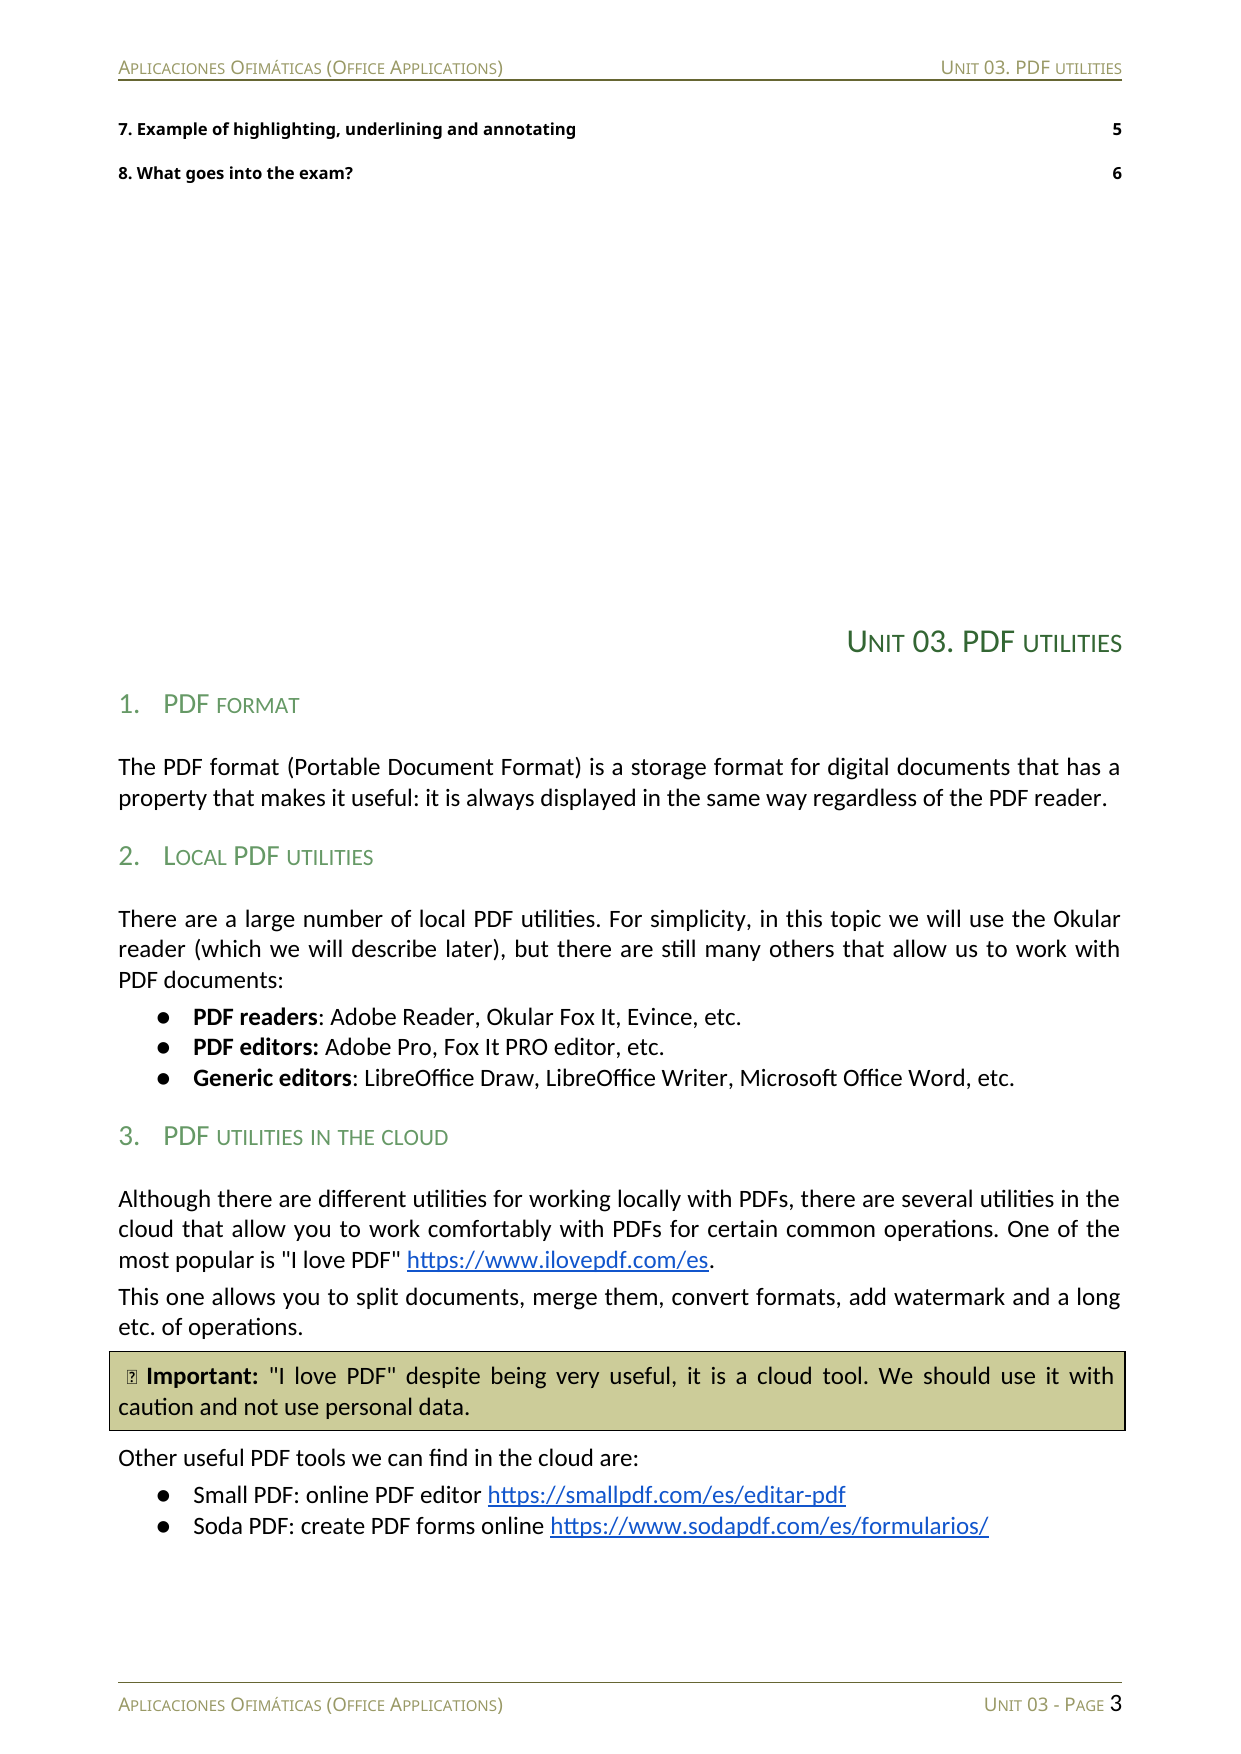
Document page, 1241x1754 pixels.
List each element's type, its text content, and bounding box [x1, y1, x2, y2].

list PDF editors: Adobe Pro, Fox It PRO editor, etc. [156, 1031, 1122, 1062]
subtitle Local PDF utilities [118, 837, 1122, 873]
text Unit 03. PDF utilities [118, 620, 1122, 661]
text There are a large number of local PDF utilities. For simplicity, in this topic we will use the Okular reader (which we will describe later), but there are still many others that allow us to work with PDF documents: [118, 903, 1122, 994]
text The PDF format (Portable Document Format) is a storage format for digital documents that has a property that makes it useful: it is always displayed in the same way regardless of the PDF reader. [118, 751, 1122, 812]
list Soda PDF: create PDF forms online https://www.sodapdf.com/es/formularios/ [156, 1510, 1122, 1541]
text Although there are different utilities for working locally with PDFs, there are several utilities in the cloud that allow you to work comfortably with PDFs for certain common operations. One of the most popular is "I love PDF" https://www.ilovepdf.com/es. [118, 1183, 1122, 1274]
subtitle PDF utilities in the cloud [118, 1117, 1122, 1153]
list PDF readers: Adobe Reader, Okular Fox It, Evince, etc. [156, 1001, 1122, 1031]
list Generic editors: LibreOffice Draw, LibreOffice Writer, Microsoft Office Word, etc. [156, 1062, 1122, 1092]
list Small PDF: online PDF editor https://smallpdf.com/es/editar-pdf [156, 1479, 1122, 1510]
text 7. Example of highlighting, underlining and annotating 5 [118, 118, 1122, 141]
text 8. What goes into the exam? 6 [118, 162, 1122, 184]
subtitle PDF format [118, 686, 1122, 721]
text Other useful PDF tools we can find in the cloud are: [118, 1442, 1122, 1473]
text 📖 Important: "I love PDF" despite being very useful, it is a cloud tool. We should use it with caution and not use personal data. [110, 1352, 1124, 1430]
text This one allows you to split documents, merge them, convert formats, add watermark and a long etc. of operations. [118, 1281, 1122, 1342]
